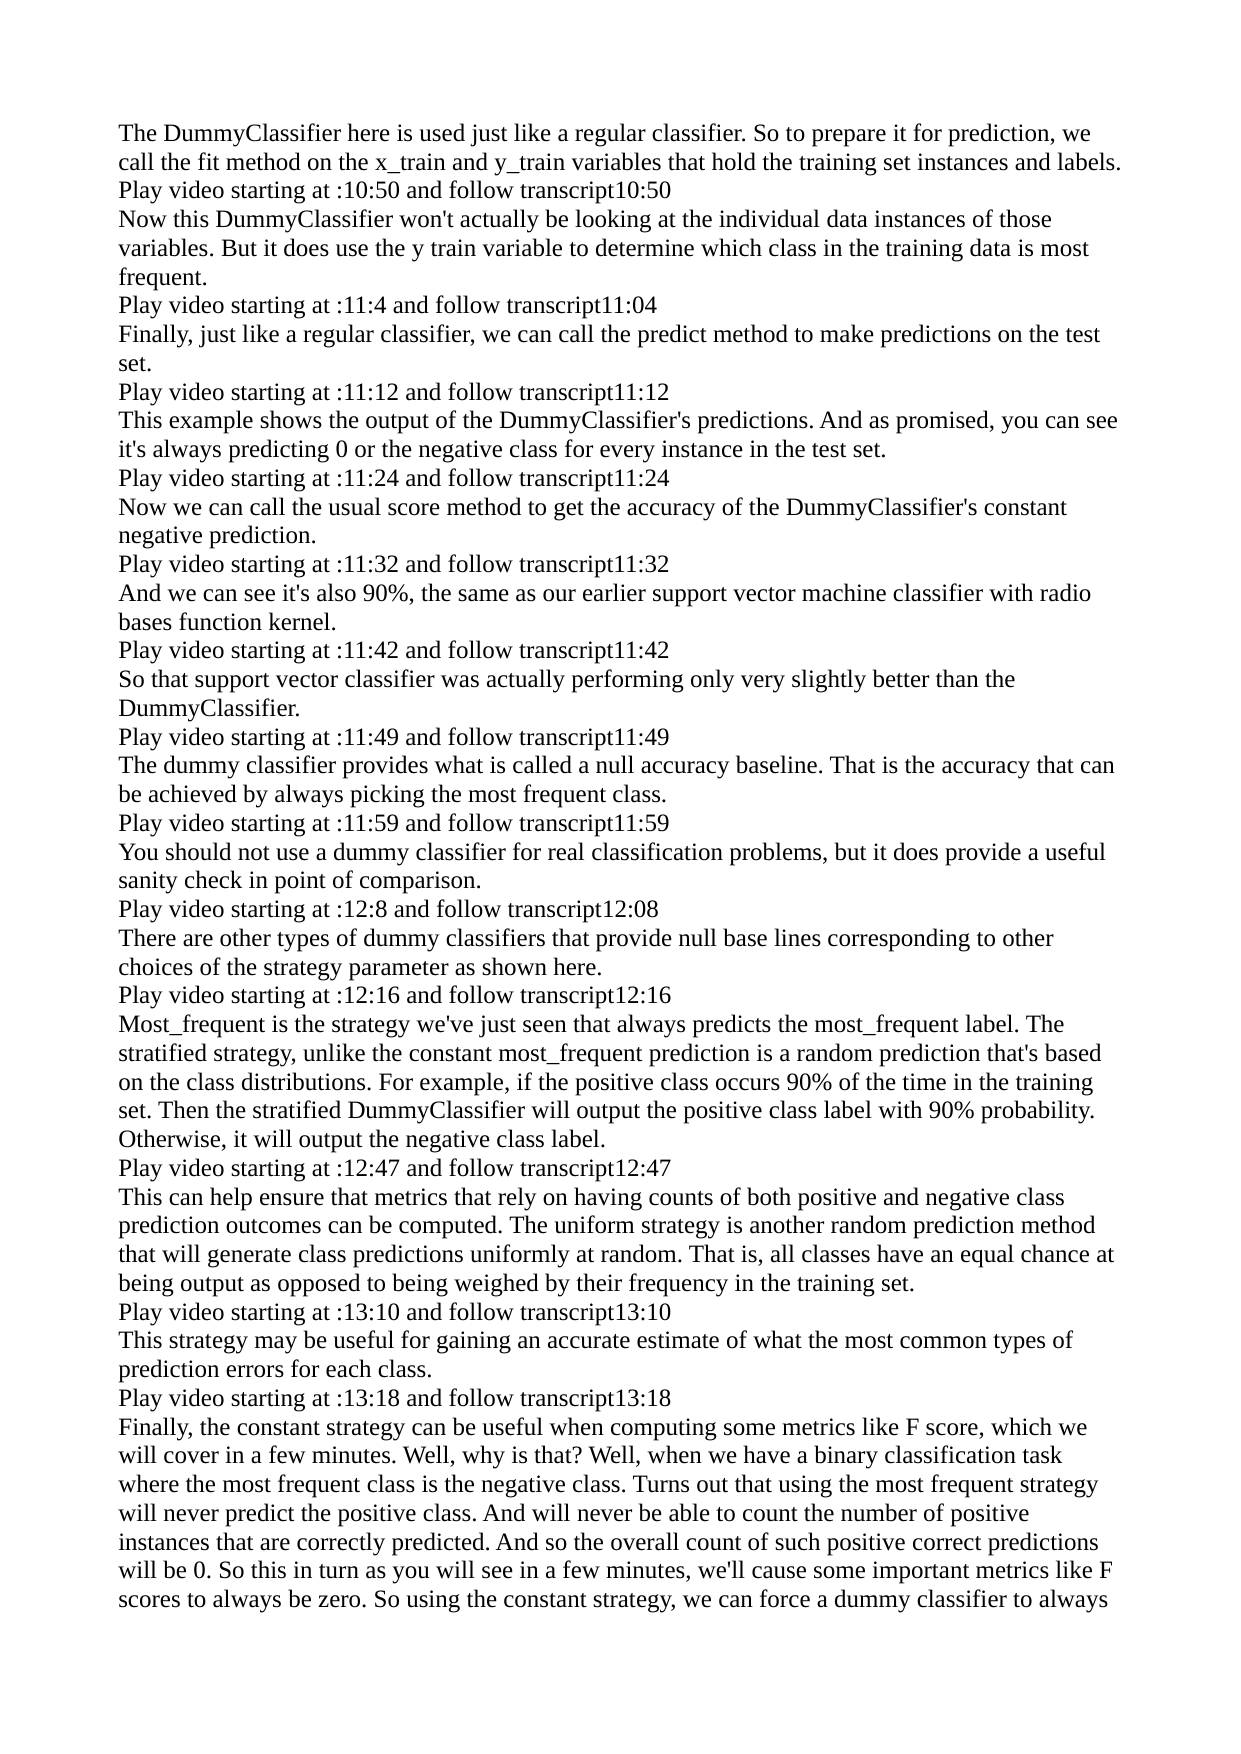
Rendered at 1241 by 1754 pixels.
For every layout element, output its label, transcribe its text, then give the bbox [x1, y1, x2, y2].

text Play video starting at :13:10 and follow transcript13:10 [118, 1297, 1122, 1326]
text Play video starting at :12:47 and follow transcript12:47 [118, 1153, 1122, 1182]
text And we can see it's also 90%, the same as our earlier support vector machine classifier with radio bases function kernel. [118, 578, 1122, 636]
text Play video starting at :10:50 and follow transcript10:50 [118, 176, 1122, 204]
text Play video starting at :11:32 and follow transcript11:32 [118, 549, 1122, 578]
text So that support vector classifier was actually performing only very slightly better than the DummyClassifier. [118, 664, 1122, 722]
text Now we can call the usual score method to get the accuracy of the DummyClassifier's constant negative prediction. [118, 492, 1122, 549]
text There are other types of dummy classifiers that provide null base lines corresponding to other choices of the strategy parameter as shown here. [118, 923, 1122, 981]
text Finally, the constant strategy can be useful when computing some metrics like F score, which we will cover in a few minutes. Well, why is that? Well, when we have a binary classification task where the most frequent class is the negative class. Turns out that using the most frequent strategy will never predict the positive class. And will never be able to count the number of positive instances that are correctly predicted. And so the overall count of such positive correct predictions will be 0. So this in turn as you will see in a few minutes, we'll cause some important metrics like F scores to always be zero. So using the constant strategy, we can force a dummy classifier to always [118, 1412, 1122, 1613]
text Play video starting at :11:4 and follow transcript11:04 [118, 291, 1122, 319]
text Now this DummyClassifier won't actually be looking at the individual data instances of those variables. But it does use the y train variable to determine which class in the training data is most frequent. [118, 204, 1122, 291]
text This example shows the output of the DummyClassifier's predictions. And as promised, you can see it's always predicting 0 or the negative class for every instance in the test set. [118, 406, 1122, 463]
text Play video starting at :11:42 and follow transcript11:42 [118, 636, 1122, 664]
text Play video starting at :12:16 and follow transcript12:16 [118, 981, 1122, 1009]
text Play video starting at :12:8 and follow transcript12:08 [118, 894, 1122, 923]
text Most_frequent is the strategy we've just seen that always predicts the most_frequent label. The stratified strategy, unlike the constant most_frequent prediction is a random prediction that's based on the class distributions. For example, if the positive class occurs 90% of the time in the training set. Then the stratified DummyClassifier will output the positive class label with 90% probability. Otherwise, it will output the negative class label. [118, 1009, 1122, 1153]
text Play video starting at :11:12 and follow transcript11:12 [118, 377, 1122, 406]
text You should not use a dummy classifier for real classification problems, but it does provide a useful sanity check in point of comparison. [118, 837, 1122, 894]
text Play video starting at :11:24 and follow transcript11:24 [118, 463, 1122, 492]
text The DummyClassifier here is used just like a regular classifier. So to prepare it for prediction, we call the fit method on the x_train and y_train variables that hold the training set instances and labels. [118, 118, 1122, 176]
text This can help ensure that metrics that rely on having counts of both positive and negative class prediction outcomes can be computed. The uniform strategy is another random prediction method that will generate class predictions uniformly at random. That is, all classes have an equal chance at being output as opposed to being weighed by their frequency in the training set. [118, 1182, 1122, 1297]
text Play video starting at :11:49 and follow transcript11:49 [118, 722, 1122, 751]
text Play video starting at :11:59 and follow transcript11:59 [118, 808, 1122, 837]
text The dummy classifier provides what is called a null accuracy baseline. That is the accuracy that can be achieved by always picking the most frequent class. [118, 751, 1122, 808]
text Play video starting at :13:18 and follow transcript13:18 [118, 1383, 1122, 1412]
text This strategy may be useful for gaining an accurate estimate of what the most common types of prediction errors for each class. [118, 1326, 1122, 1383]
text Finally, just like a regular classifier, we can call the predict method to make predictions on the test set. [118, 319, 1122, 377]
